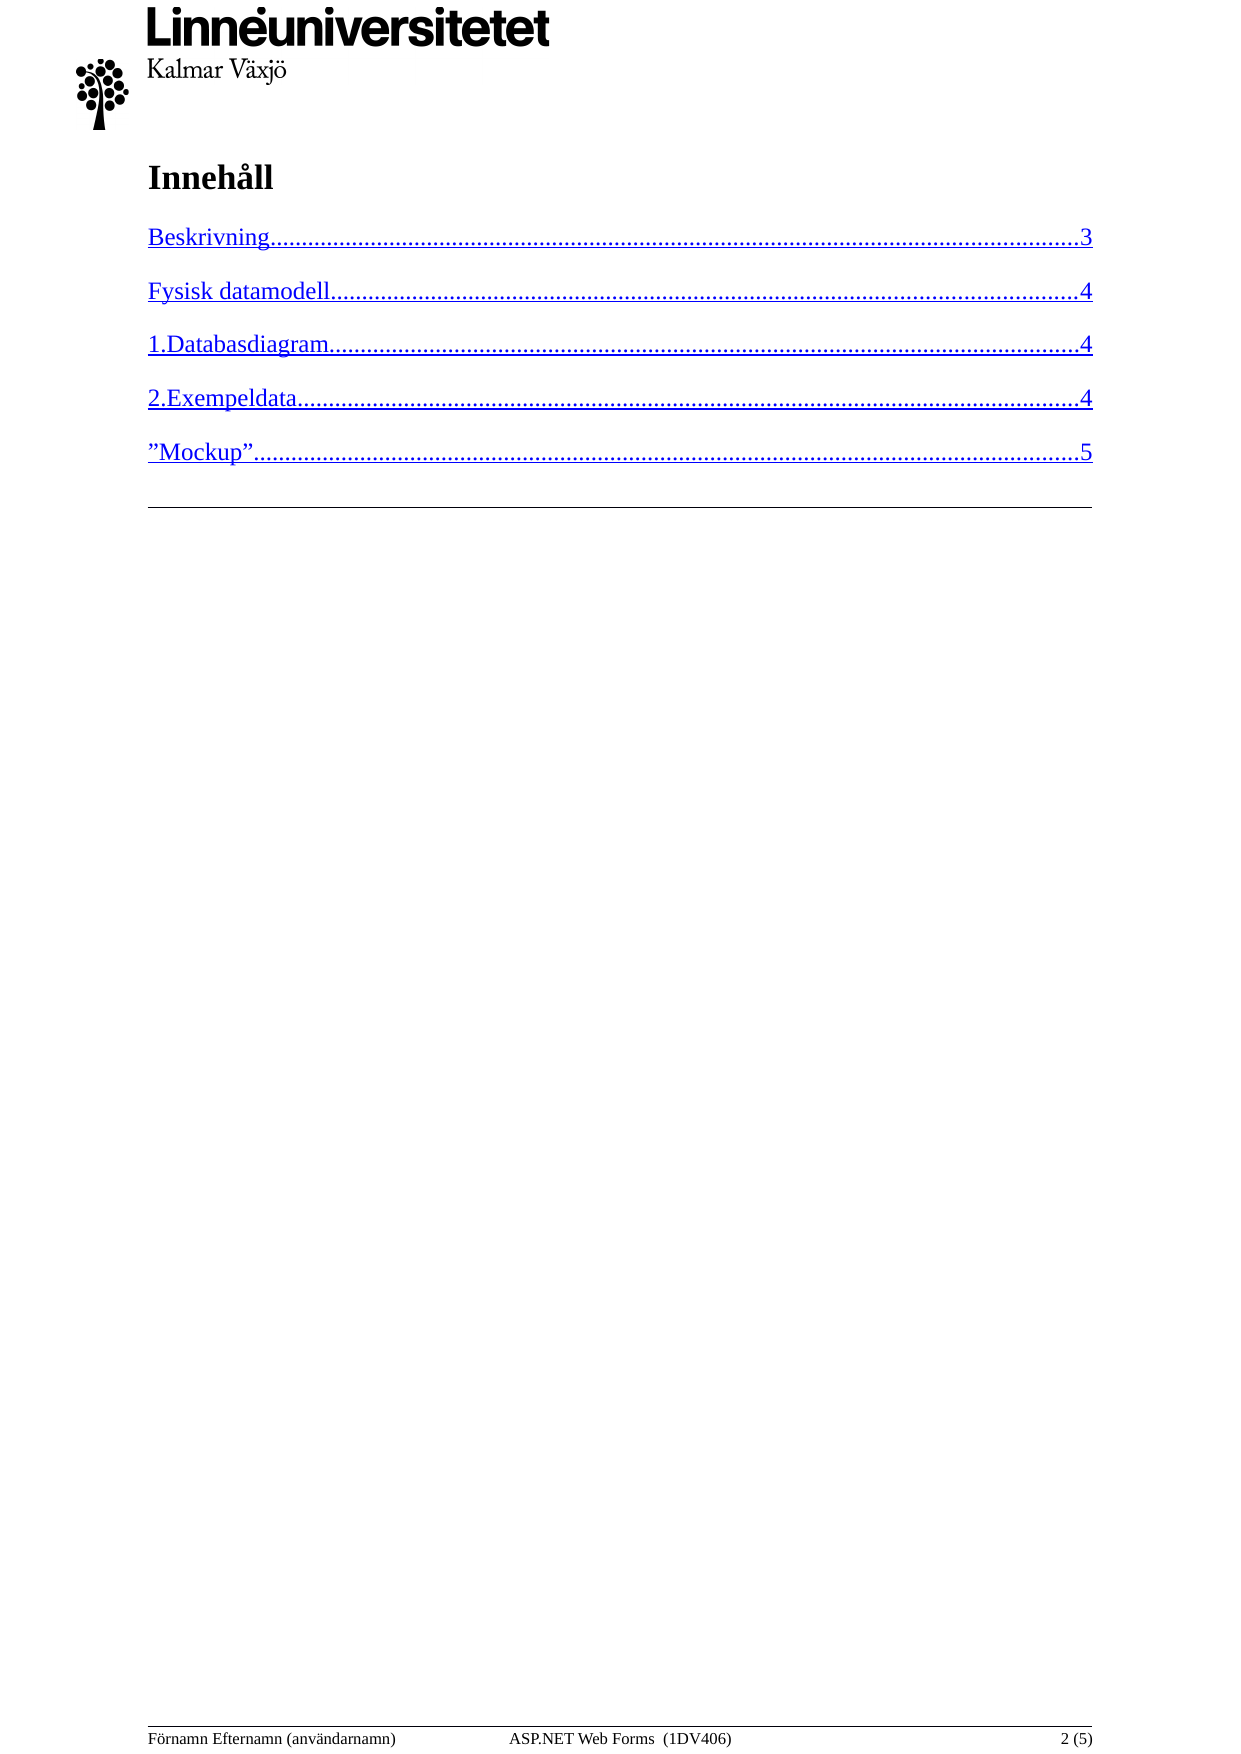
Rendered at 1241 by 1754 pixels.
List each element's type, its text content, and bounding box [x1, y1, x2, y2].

text Innehåll [148, 156, 1092, 197]
text 1.Databasdiagram 4 [148, 329, 1092, 354]
text ”Mockup” 5 [148, 437, 1092, 462]
picture [76, 59, 129, 130]
picture [147, 7, 550, 85]
text Beskrivning 3 [148, 222, 1092, 247]
text 2.Exempeldata 4 [148, 383, 1092, 408]
text Fysisk datamodell 4 [148, 276, 1092, 301]
